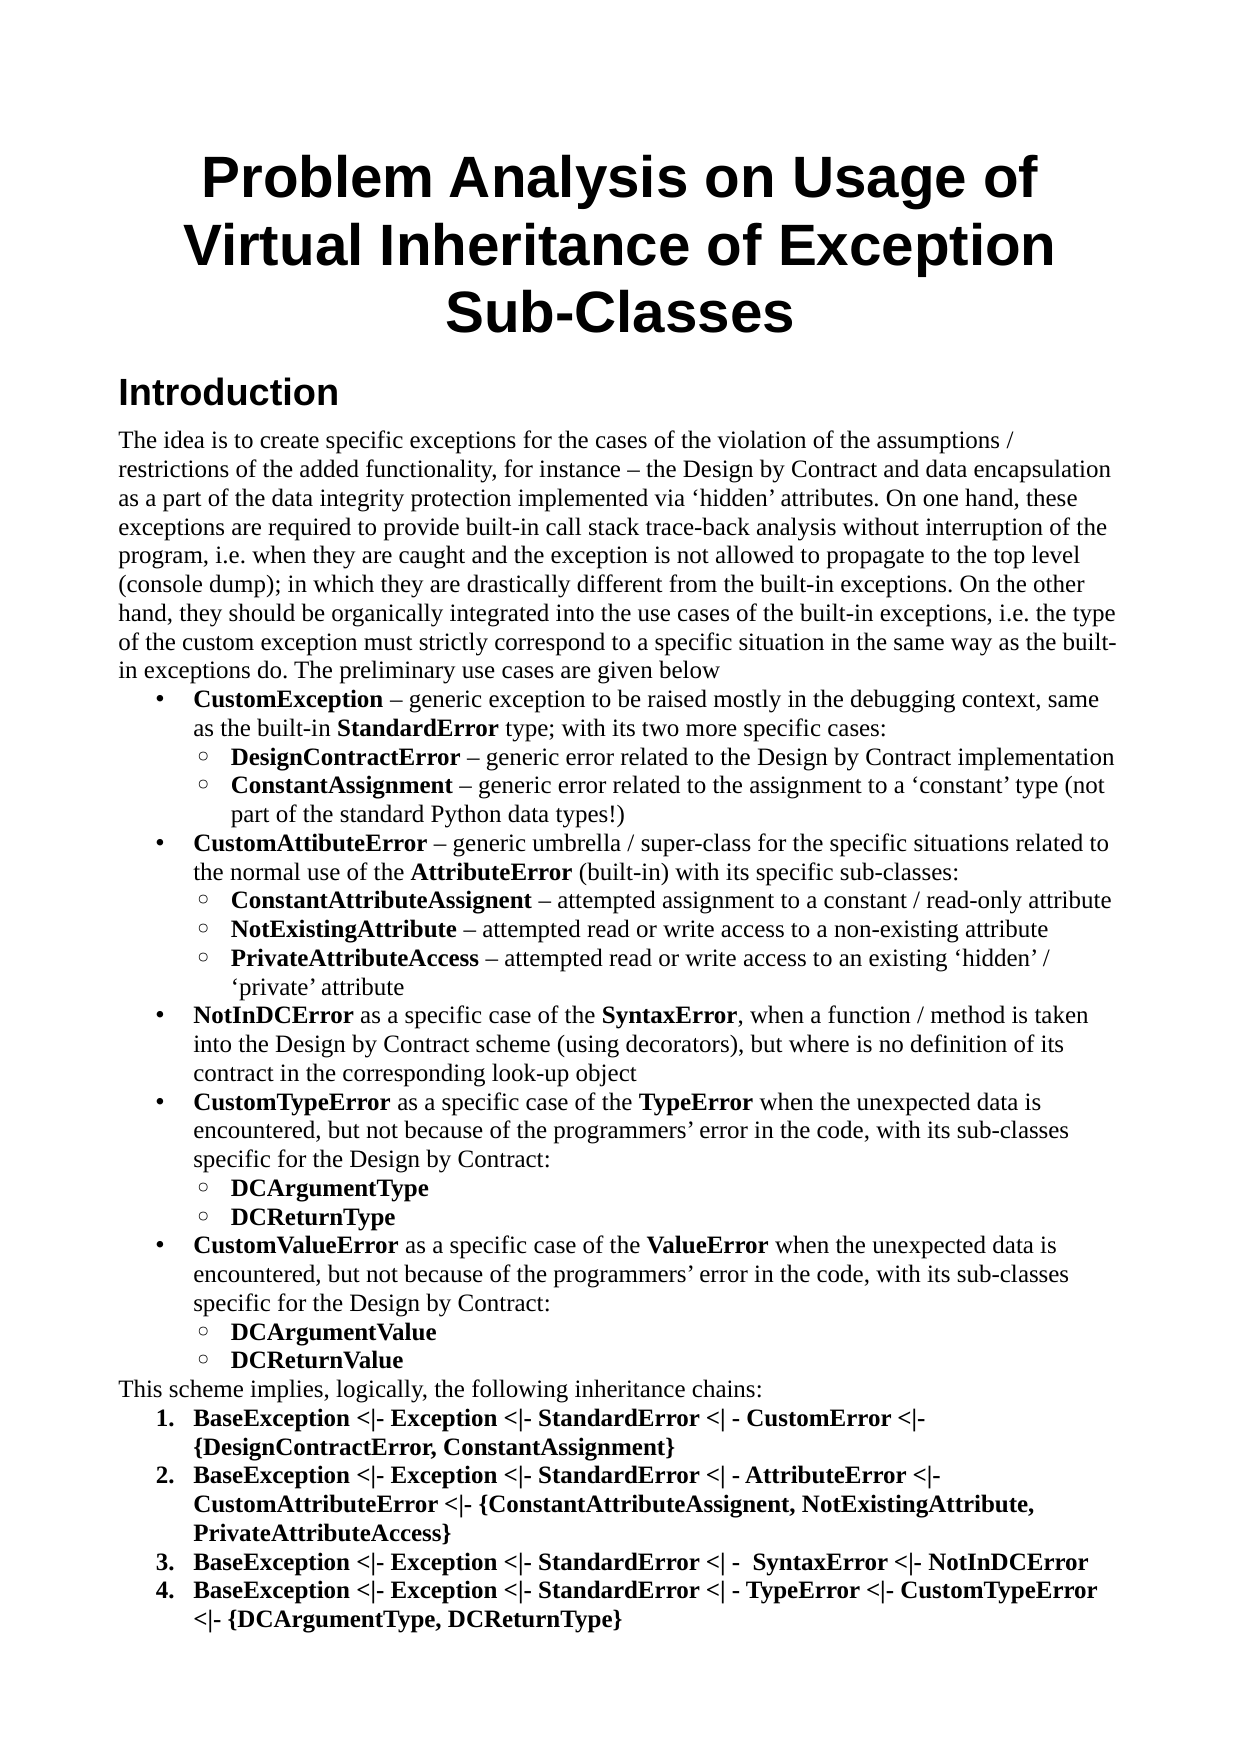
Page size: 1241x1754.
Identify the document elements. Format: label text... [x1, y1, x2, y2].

text This scheme implies, logically, the following inheritance chains: [118, 1374, 1122, 1403]
list CustomAttibuteError – generic umbrella / super-class for the specific situations related to the normal use of the AttributeError (built-in) with its specific sub-classes: [156, 828, 1122, 886]
list ConstantAttributeAssignent – attempted assignment to a constant / read-only attribute [193, 886, 1122, 914]
list PrivateAttributeAccess – attempted read or write access to an existing ‘hidden’ / ‘private’ attribute [193, 943, 1122, 1001]
list CustomTypeError as a specific case of the TypeError when the unexpected data is encountered, but not because of the programmers’ error in the code, with its sub-classes specific for the Design by Contract: [156, 1087, 1122, 1173]
list CustomValueError as a specific case of the ValueError when the unexpected data is encountered, but not because of the programmers’ error in the code, with its sub-classes specific for the Design by Contract: [156, 1231, 1122, 1317]
list BaseException <|- Exception <|- StandardError <| - SyntaxError <|- NotInDCError [156, 1547, 1122, 1576]
title Problem Analysis on Usage of Virtual Inheritance of Exception Sub-Classes [118, 143, 1122, 344]
text The idea is to create specific exceptions for the cases of the violation of the assumptions / restrictions of the added functionality, for instance – the Design by Contract and data encapsulation as a part of the data integrity protection implemented via ‘hidden’ attributes. On one hand, these exceptions are required to provide built-in call stack trace-back analysis without interruption of the program, i.e. when they are caught and the exception is not allowed to propagate to the top level (console dump); in which they are drastically different from the built-in exceptions. On the other hand, they should be organically integrated into the use cases of the built-in exceptions, i.e. the type of the custom exception must strictly correspond to a specific situation in the same way as the built-in exceptions do. The preliminary use cases are given below [118, 426, 1122, 684]
list NotInDCError as a specific case of the SyntaxError, when a function / method is taken into the Design by Contract scheme (using decorators), but where is no definition of its contract in the corresponding look-up object [156, 1001, 1122, 1087]
list BaseException <|- Exception <|- StandardError <| - TypeError <|- CustomTypeError <|- {DCArgumentType, DCReturnType} [156, 1576, 1122, 1633]
list DCArgumentType [193, 1173, 1122, 1202]
list DCReturnValue [193, 1346, 1122, 1374]
subtitle Introduction [118, 369, 1122, 413]
list ConstantAssignment – generic error related to the assignment to a ‘constant’ type (not part of the standard Python data types!) [193, 771, 1122, 828]
list DCReturnType [193, 1202, 1122, 1231]
list CustomException – generic exception to be raised mostly in the debugging context, same as the built-in StandardError type; with its two more specific cases: [156, 684, 1122, 742]
list DCArgumentValue [193, 1317, 1122, 1346]
list DesignContractError – generic error related to the Design by Contract implementation [193, 742, 1122, 771]
list BaseException <|- Exception <|- StandardError <| - CustomError <|- {DesignContractError, ConstantAssignment} [156, 1403, 1122, 1461]
list BaseException <|- Exception <|- StandardError <| - AttributeError <|- CustomAttributeError <|- {ConstantAttributeAssignent, NotExistingAttribute, PrivateAttributeAccess} [156, 1461, 1122, 1547]
list NotExistingAttribute – attempted read or write access to a non-existing attribute [193, 914, 1122, 943]
